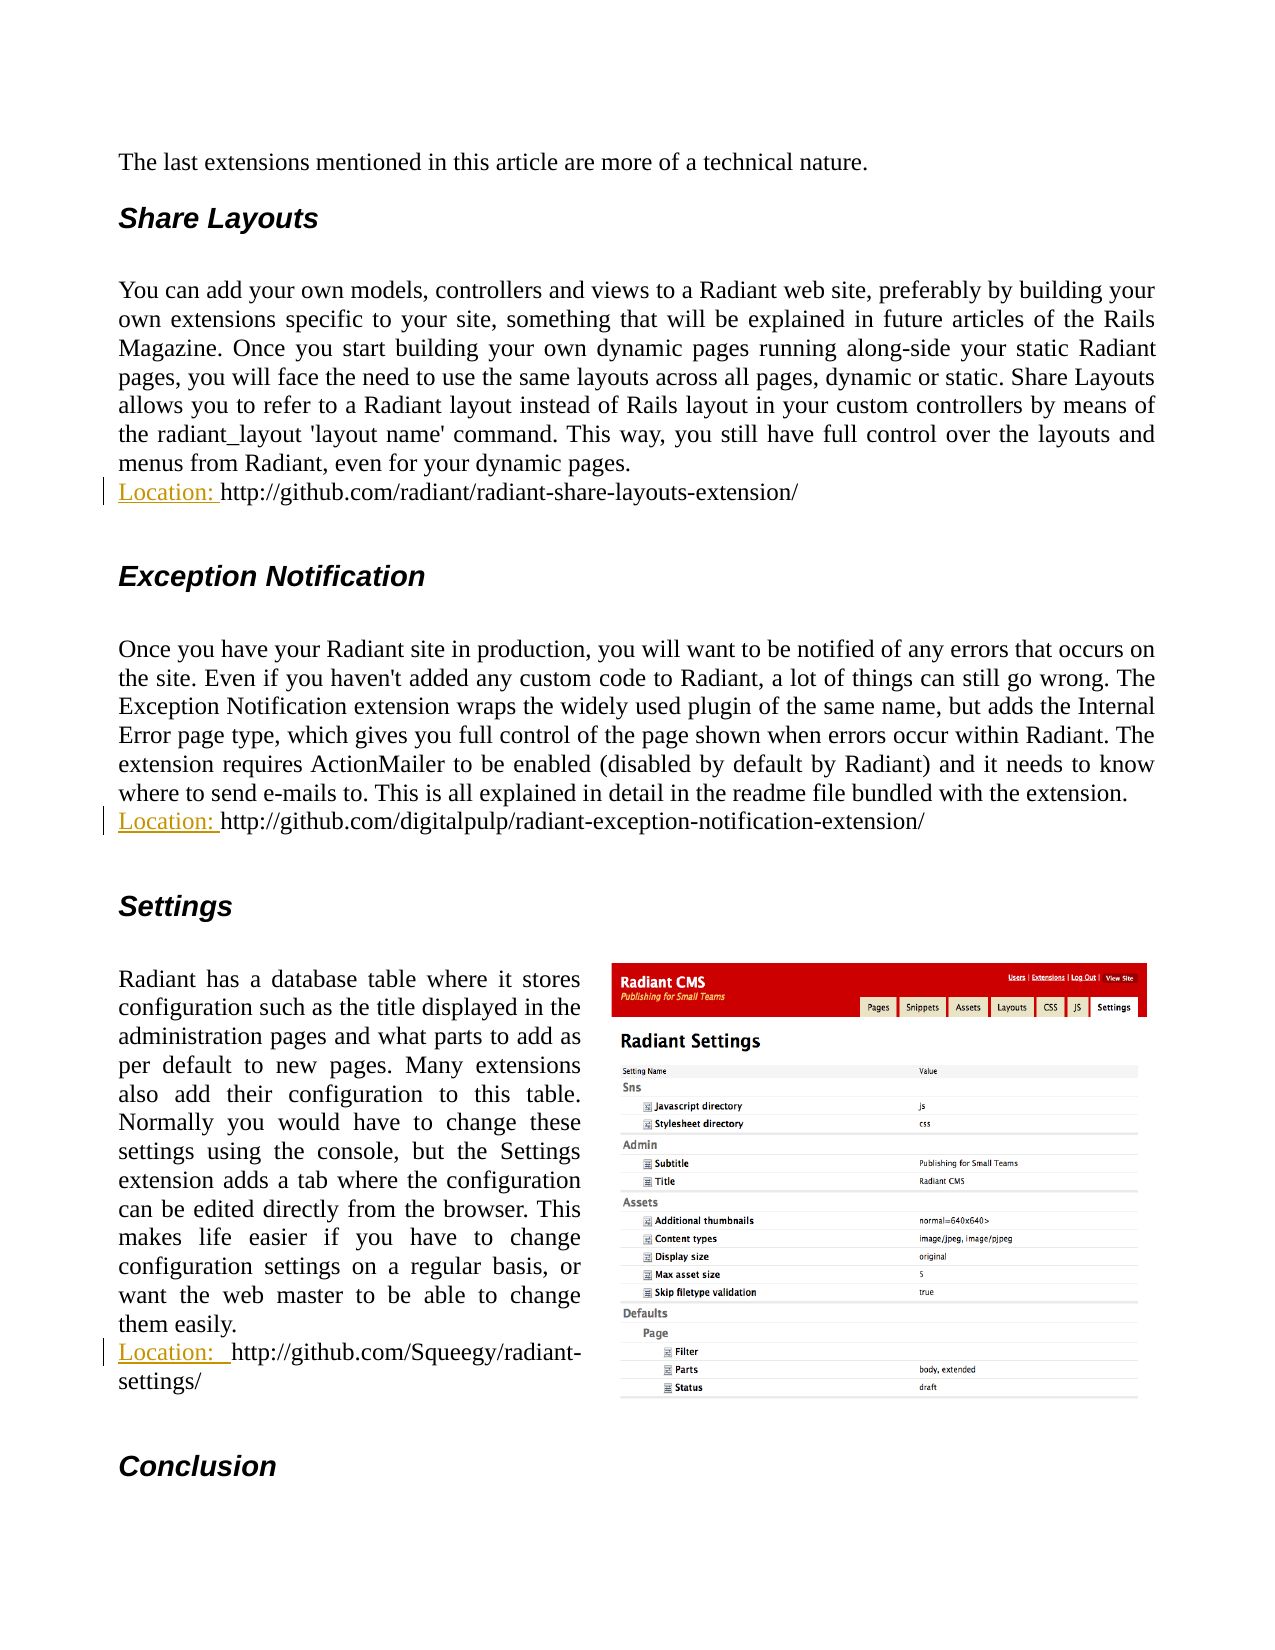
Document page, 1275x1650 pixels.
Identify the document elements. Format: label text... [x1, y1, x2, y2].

text The last extensions mentioned in this article are more of a technical nature. [118, 147, 1157, 176]
subtitle Exception Notification [118, 559, 1157, 593]
subtitle Settings [118, 889, 1157, 922]
text Location: http://github.com/radiant/radiant-share-layouts-extension/ [118, 477, 1157, 505]
subtitle Share Layouts [118, 201, 1157, 234]
picture [611, 963, 1147, 1402]
text Location: http://github.com/Squeegy/radiant-settings/ [118, 1337, 611, 1395]
subtitle Conclusion [118, 1449, 1157, 1482]
text Once you have your Radiant site in production, you will want to be notified of any errors that occurs on the site. Even if you haven't added any custom code to Radiant, a lot of things can still go wrong. The Exception Notification extension wraps the widely used plugin of the same name, but adds the Internal Error page type, which gives you full control of the page shown when errors occur within Radiant. The extension requires ActionMailer to be enabled (disabled by default by Radiant) and it needs to know where to send e-mails to. This is all explained in detail in the readme file bundled with the extension. [118, 634, 1157, 806]
text Location: http://github.com/digitalpulp/radiant-exception-notification-extension/ [118, 806, 1157, 835]
text You can add your own models, controllers and views to a Radiant web site, preferably by building your own extensions specific to your site, something that will be explained in future articles of the Rails Magazine. Once you start building your own dynamic pages running along-side your static Radiant pages, you will face the need to use the same layouts across all pages, dynamic or static. Share Layouts allows you to refer to a Radiant layout instead of Rails layout in your custom controllers by means of the radiant_layout 'layout name' command. This way, you still have full control over the layouts and menus from Radiant, even for your dynamic pages. [118, 275, 1157, 477]
text Radiant has a database table where it stores configuration such as the title displayed in the administration pages and what parts to add as per default to new pages. Many extensions also add their configuration to this table. Normally you would have to change these settings using the console, but the Settings extension adds a tab where the configuration can be edited directly from the browser. This makes life easier if you have to change configuration settings on a regular basis, or want the web master to be able to change them easily. [118, 964, 611, 1337]
